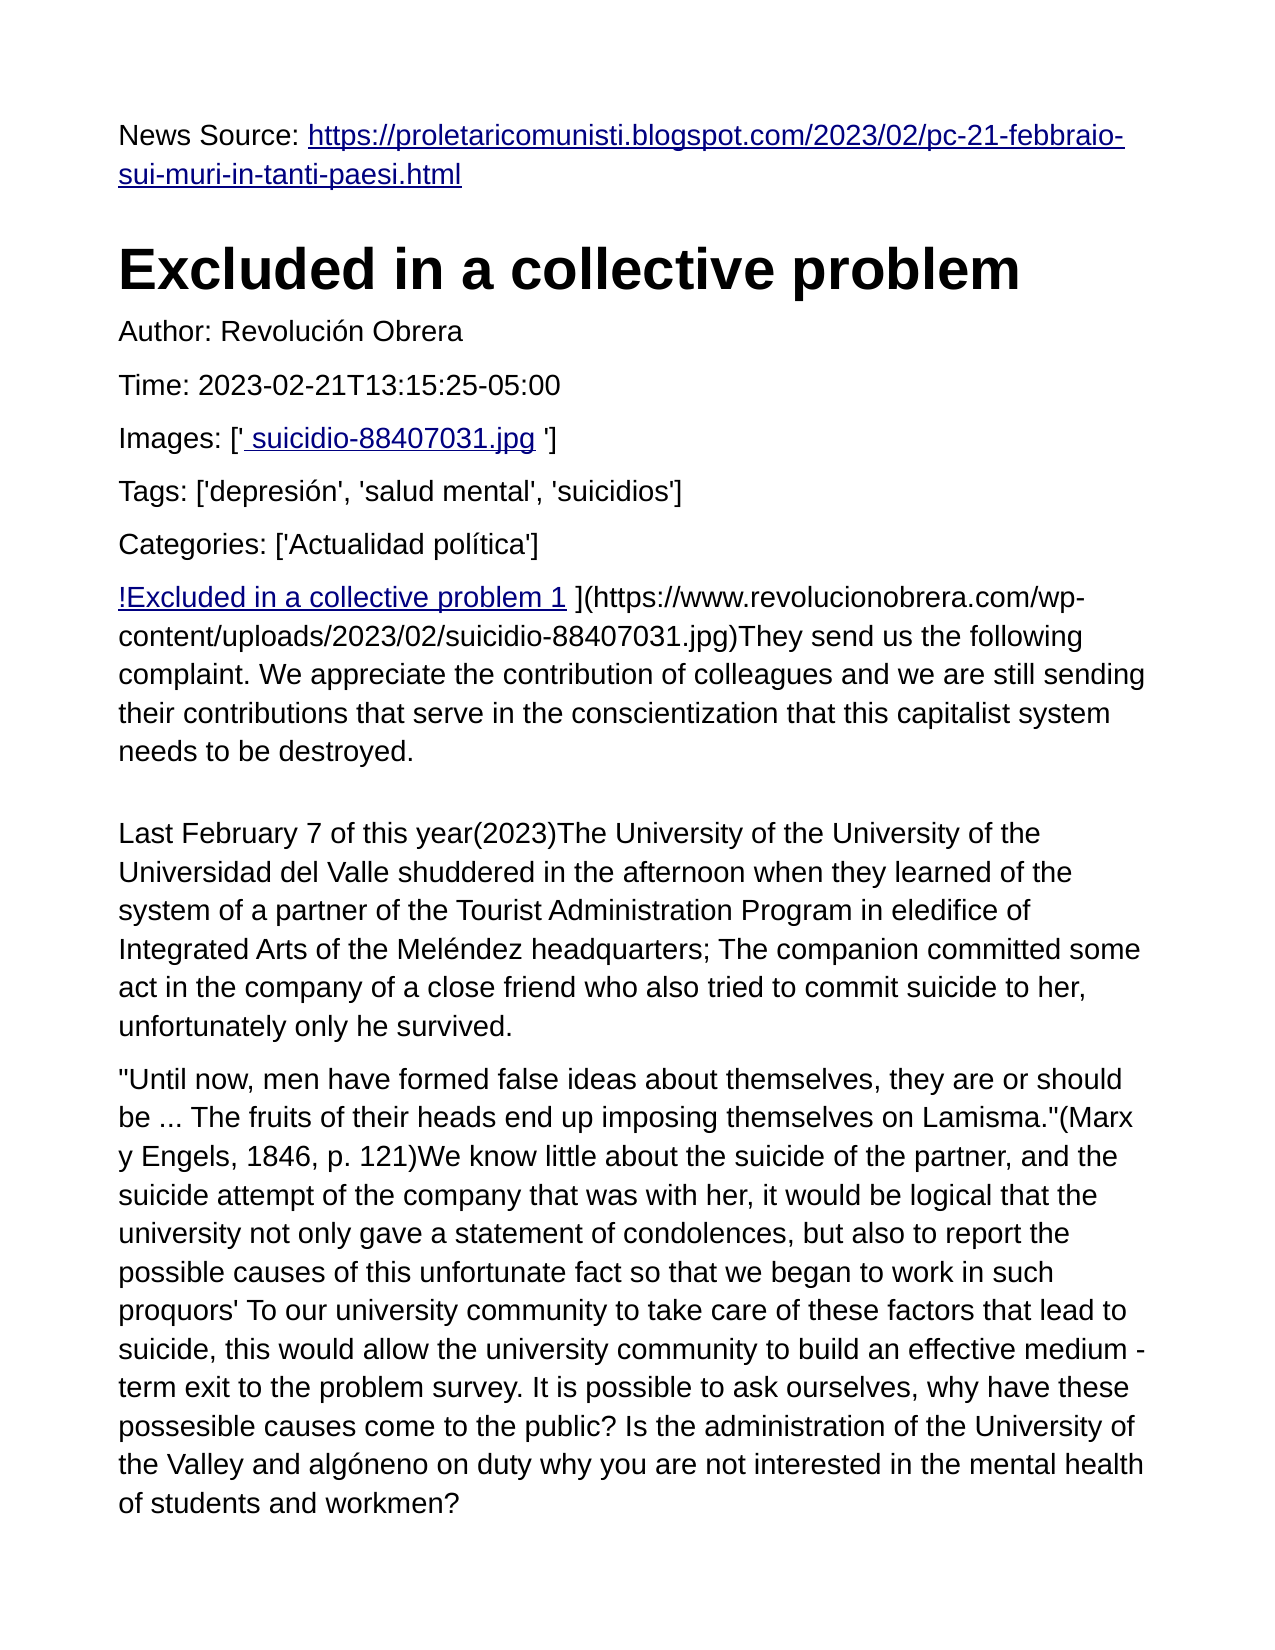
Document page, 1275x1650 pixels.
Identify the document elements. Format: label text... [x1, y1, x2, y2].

text Images: [' suicidio-88407031.jpg '] [118, 421, 1157, 454]
subtitle Excluded in a collective problem [118, 235, 1157, 302]
text Categories: ['Actualidad política'] [118, 527, 1157, 560]
text Author: Revolución Obrera [118, 314, 1157, 348]
text Time: 2023-02-21T13:15:25-05:00 [118, 367, 1157, 401]
text "Until now, men have formed false ideas about themselves, they are or should be ... The fruits of their heads end up imposing themselves on Lamisma."(Marx y Engels, 1846, p. 121)We know little about the suicide of the partner, and the suicide attempt of the company that was with her, it would be logical that the university not only gave a statement of condolences, but also to report the possible causes of this unfortunate fact so that we began to work in such proquors' To our university community to take care of these factors that lead to suicide, this would allow the university community to build an effective medium -term exit to the problem survey. It is possible to ask ourselves, why have these possesible causes come to the public? Is the administration of the University of the Valley and algóneno on duty why you are not interested in the mental health of students and workmen? [118, 1062, 1157, 1519]
text Last February 7 of this year(2023)The University of the University of the Universidad del Valle shuddered in the afternoon when they learned of the system of a partner of the Tourist Administration Program in eledifice of Integrated Arts of the Meléndez headquarters; The companion committed some act in the company of a close friend who also tried to commit suicide to her, unfortunately only he survived. [118, 816, 1157, 1042]
text News Source: https://proletaricomunisti.blogspot.com/2023/02/pc-21-febbraio-sui-muri-in-tanti-paesi.html [118, 118, 1157, 190]
text Tags: ['depresión', 'salud mental', 'suicidios'] [118, 474, 1157, 507]
text !Excluded in a collective problem 1 ](https://www.revolucionobrera.com/wp-content/uploads/2023/02/suicidio-88407031.jpg)They send us the following complaint. We appreciate the contribution of colleagues and we are still sending their contributions that serve in the conscientization that this capitalist system needs to be destroyed. [118, 580, 1157, 768]
